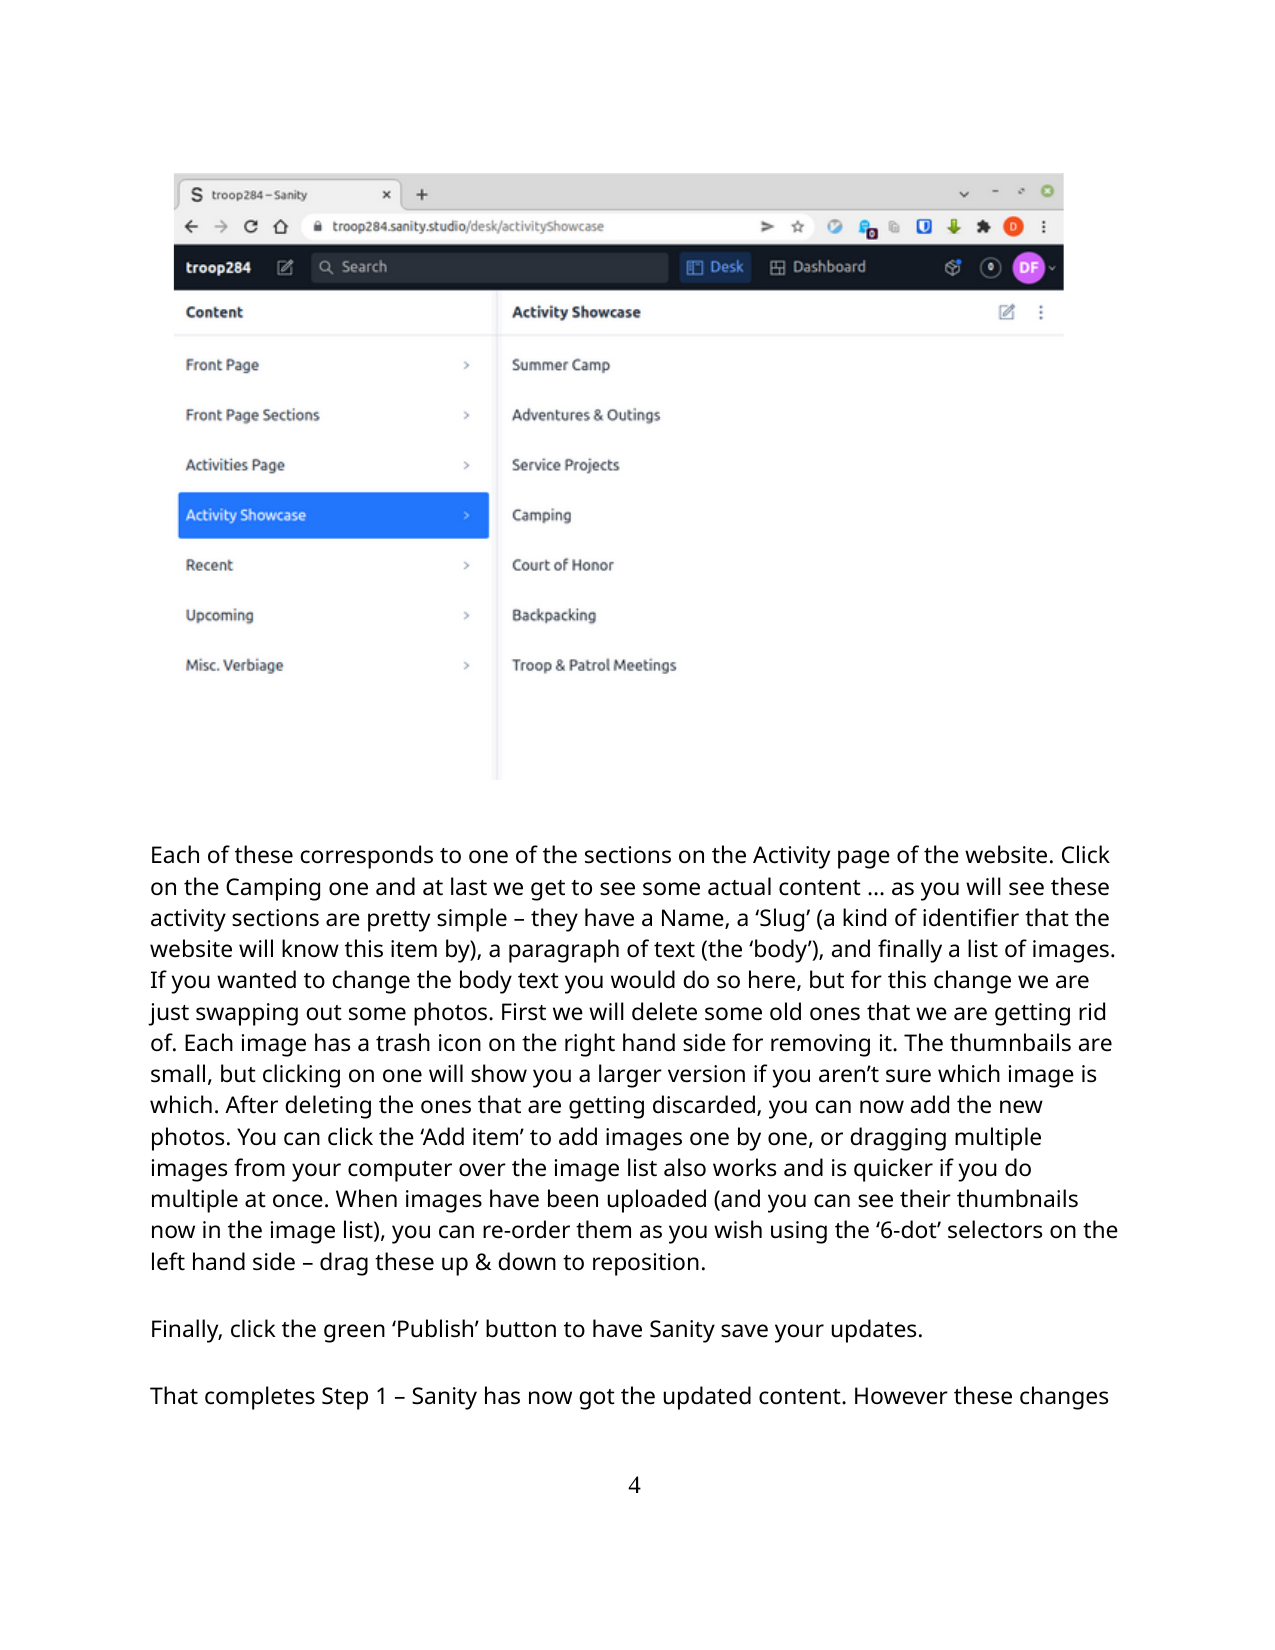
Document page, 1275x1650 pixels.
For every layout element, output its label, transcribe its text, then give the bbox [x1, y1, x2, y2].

text Each of these corresponds to one of the sections on the Activity page of the website. Click on the Camping one and at last we get to see some actual content … as you will see these activity sections are pretty simple – they have a Name, a ‘Slug’ (a kind of identifier that the website will know this item by), a paragraph of text (the ‘body’), and finally a list of images. If you wanted to change the body text you would do so here, but for this change we are just swapping out some photos. First we will delete some old ones that we are getting rid of. Each image has a trash icon on the right hand side for removing it. The thumnbails are small, but clicking on one will show you a larger version if you aren’t sure which image is which. After deleting the ones that are getting discarded, you can now add the new photos. You can click the ‘Add item’ to add images one by one, or dragging multiple images from your computer over the image list also works and is quicker if you do multiple at once. When images have been uploaded (and you can see their thumbnails now in the image list), you can re-order them as you wish using the ‘6-dot’ selectors on the left hand side – drag these up & down to reposition. [150, 839, 1125, 1277]
text That completes Step 1 – Sanity has now got the updated content. However these changes [150, 1380, 1125, 1411]
text Finally, click the green ‘Publish’ button to have Sanity save your updates. [150, 1313, 1125, 1344]
text [150, 150, 1125, 803]
picture [173, 173, 1064, 780]
